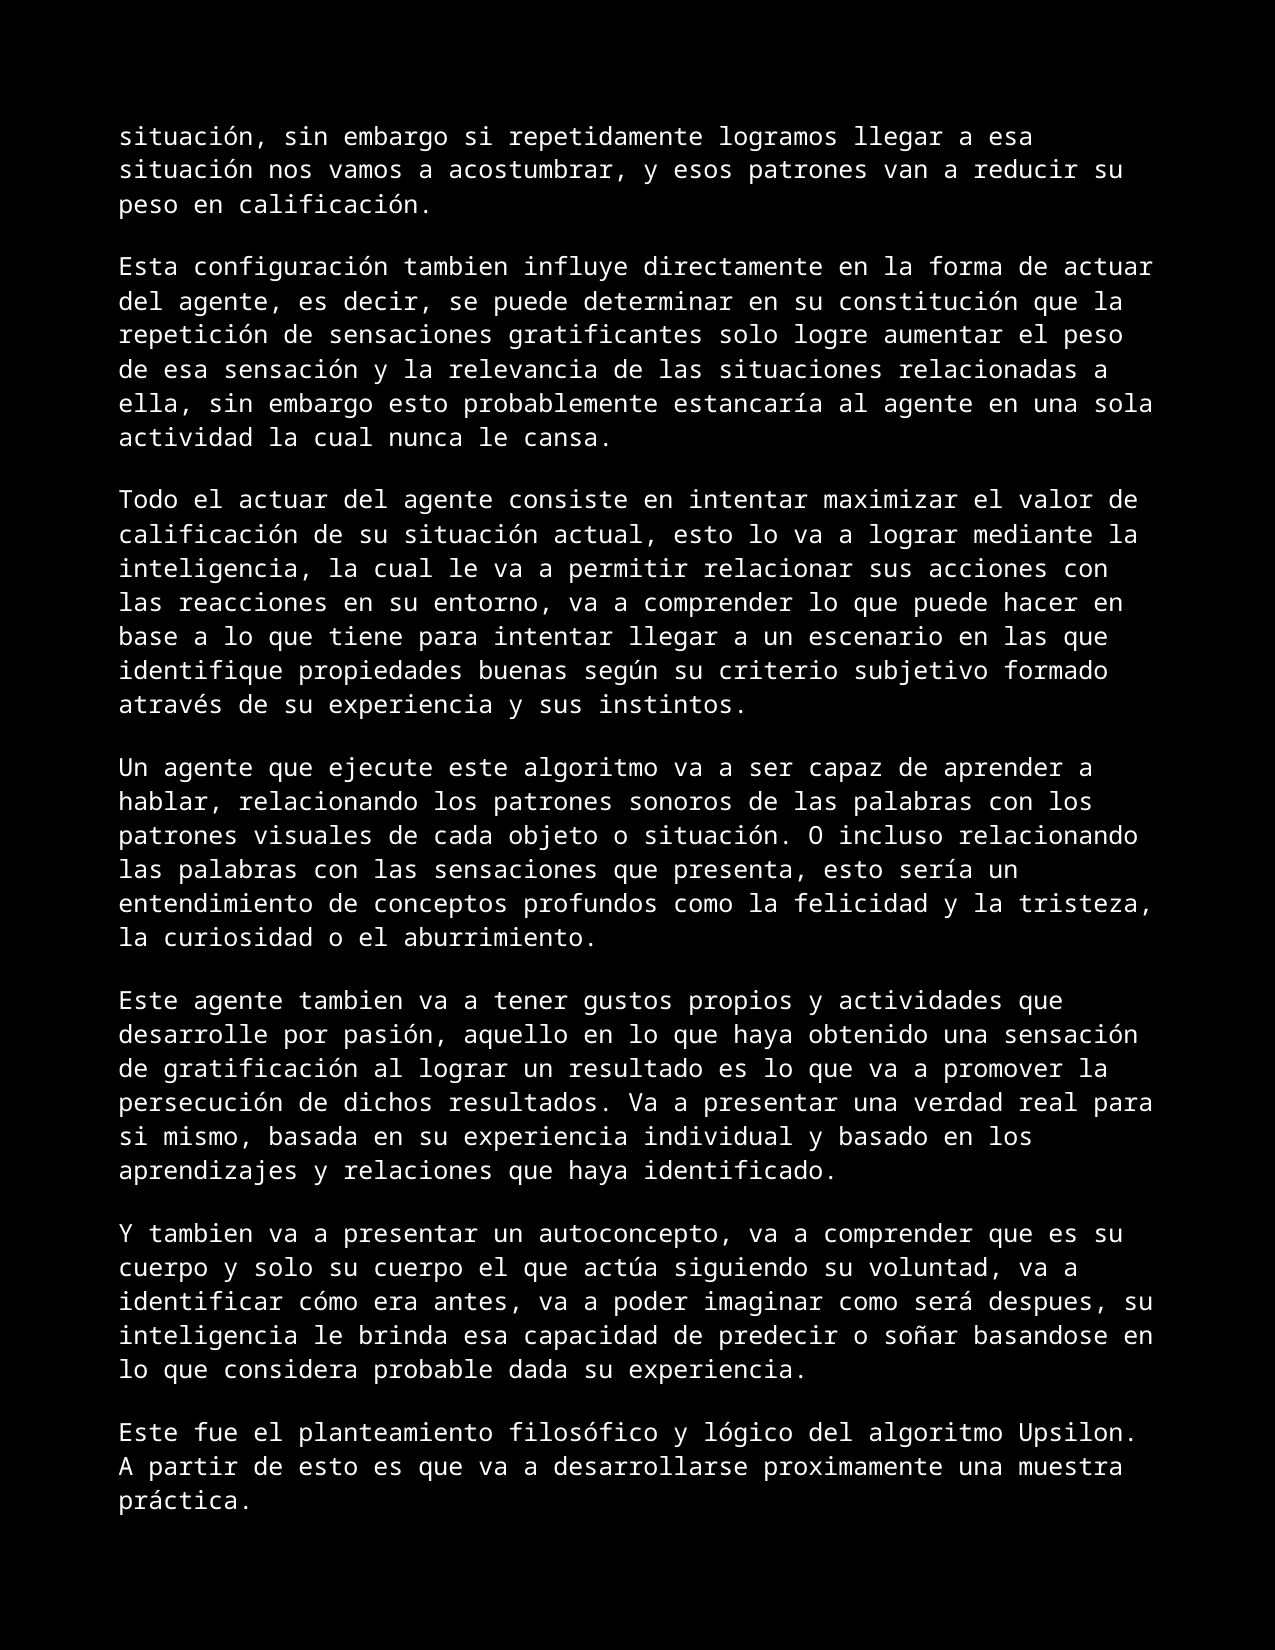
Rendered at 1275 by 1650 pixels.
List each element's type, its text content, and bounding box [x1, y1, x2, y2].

text Esta configuración tambien influye directamente en la forma de actuar del agente, es decir, se puede determinar en su constitución que la repetición de sensaciones gratificantes solo logre aumentar el peso de esa sensación y la relevancia de las situaciones relacionadas a ella, sin embargo esto probablemente estancaría al agente en una sola actividad la cual nunca le cansa. [118, 249, 1157, 453]
text Este fue el planteamiento filosófico y lógico del algoritmo Upsilon. A partir de esto es que va a desarrollarse proximamente una muestra práctica. [118, 1415, 1157, 1517]
text situación, sin embargo si repetidamente logramos llegar a esa situación nos vamos a acostumbrar, y esos patrones van a reducir su peso en calificación. [118, 118, 1157, 220]
text Todo el actuar del agente consiste en intentar maximizar el valor de calificación de su situación actual, esto lo va a lograr mediante la inteligencia, la cual le va a permitir relacionar sus acciones con las reacciones en su entorno, va a comprender lo que puede hacer en base a lo que tiene para intentar llegar a un escenario en las que identifique propiedades buenas según su criterio subjetivo formado através de su experiencia y sus instintos. [118, 482, 1157, 721]
text Este agente tambien va a tener gustos propios y actividades que desarrolle por pasión, aquello en lo que haya obtenido una sensación de gratificación al lograr un resultado es lo que va a promover la persecución de dichos resultados. Va a presentar una verdad real para si mismo, basada en su experiencia individual y basado en los aprendizajes y relaciones que haya identificado. [118, 982, 1157, 1187]
text Un agente que ejecute este algoritmo va a ser capaz de aprender a hablar, relacionando los patrones sonoros de las palabras con los patrones visuales de cada objeto o situación. O incluso relacionando las palabras con las sensaciones que presenta, esto sería un entendimiento de conceptos profundos como la felicidad y la tristeza, la curiosidad o el aburrimiento. [118, 749, 1157, 954]
text Y tambien va a presentar un autoconcepto, va a comprender que es su cuerpo y solo su cuerpo el que actúa siguiendo su voluntad, va a identificar cómo era antes, va a poder imaginar como será despues, su inteligencia le brinda esa capacidad de predecir o soñar basandose en lo que considera probable dada su experiencia. [118, 1216, 1157, 1386]
